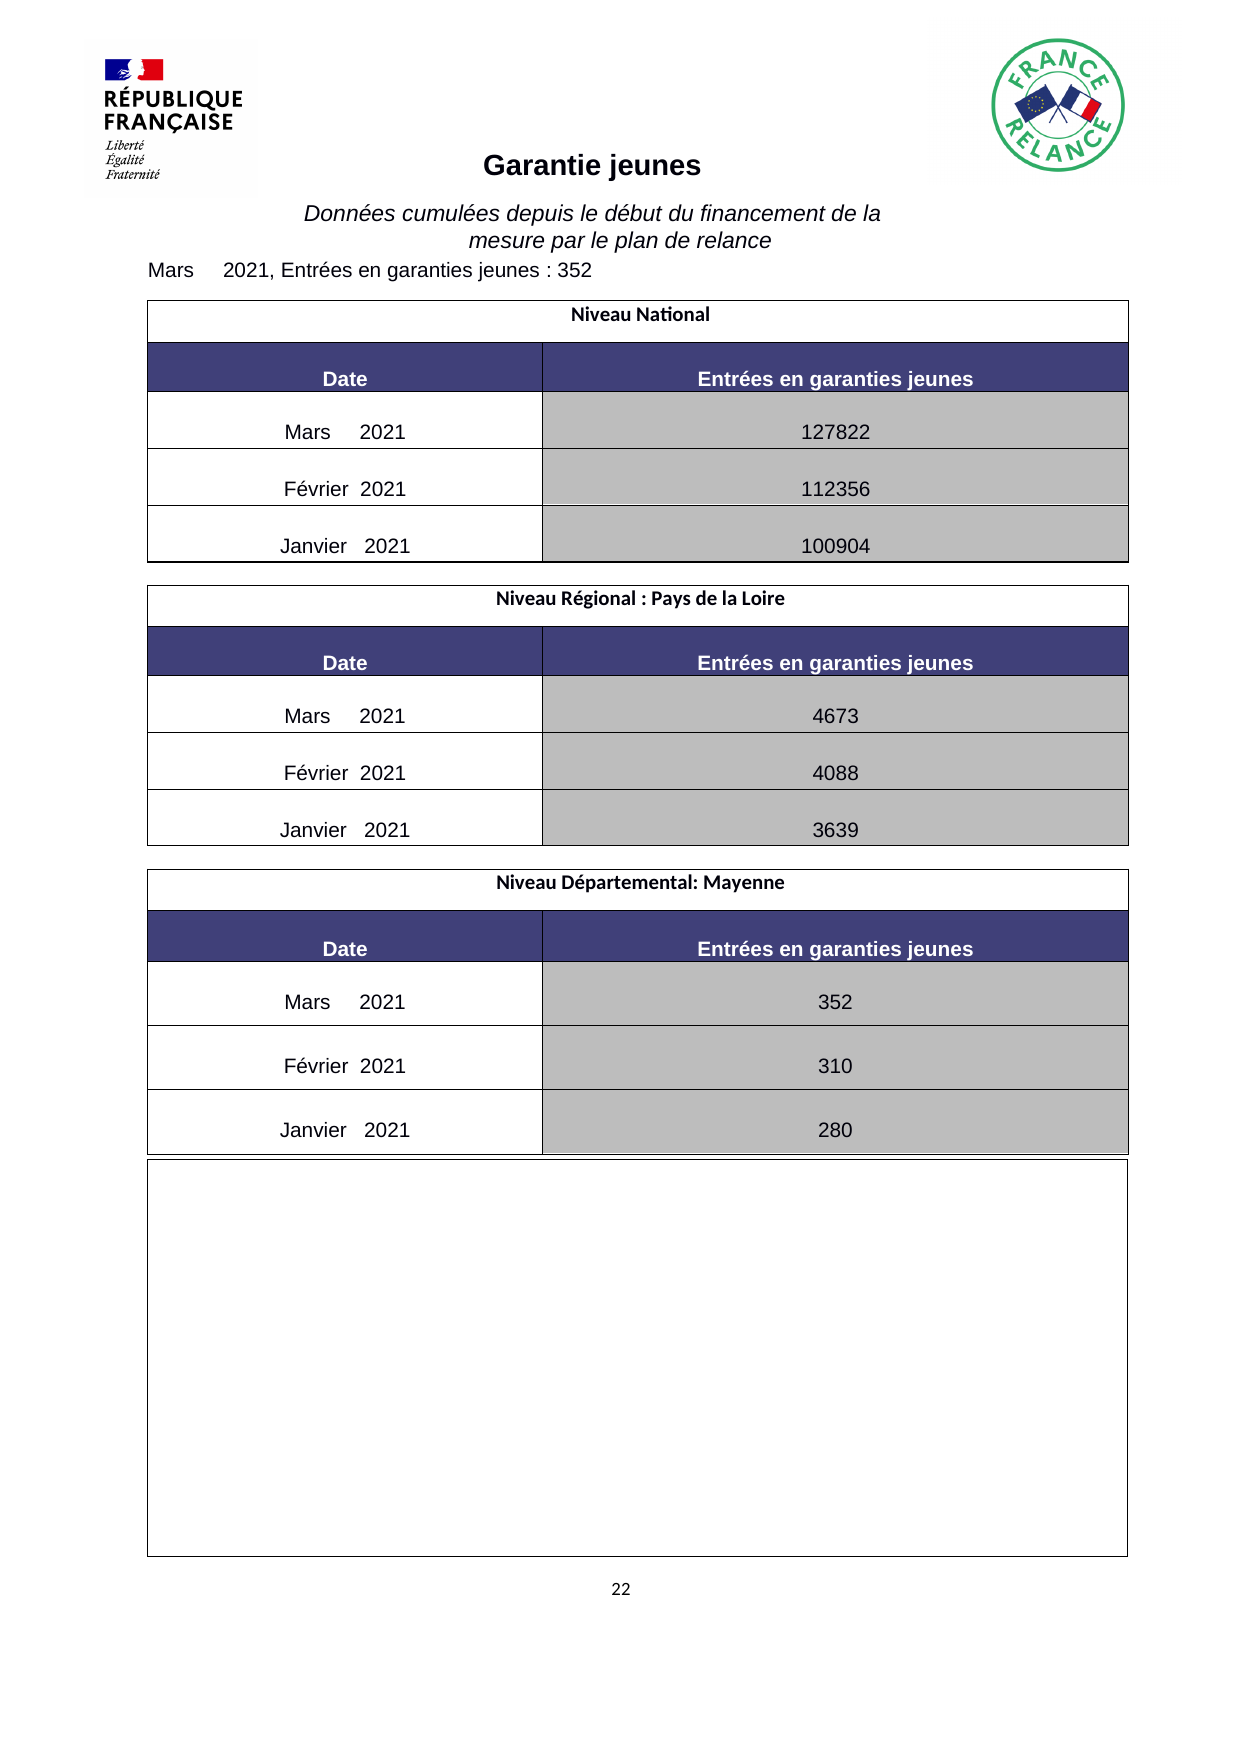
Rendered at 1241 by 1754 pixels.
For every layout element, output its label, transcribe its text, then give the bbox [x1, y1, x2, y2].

table_cell Entrées en garanties jeunes [543, 627, 1128, 675]
table_cell Date [148, 343, 542, 391]
table_cell Mars 2021 [148, 676, 542, 732]
table_cell Mars 2021 [148, 962, 542, 1025]
table_cell Février 2021 [148, 733, 542, 789]
table_cell 280 [543, 1090, 1128, 1153]
text 22 [0, 1577, 1238, 1600]
table_cell Mars 2021 [148, 392, 542, 448]
table_header Niveau National [148, 301, 1128, 342]
table_cell Date [148, 627, 542, 675]
text Garantie jeunes [263, 148, 926, 181]
table_cell Entrées en garanties jeunes [543, 343, 1128, 391]
table_cell Janvier 2021 [148, 506, 542, 561]
table_cell Janvier 2021 [148, 790, 542, 845]
table_cell Janvier 2021 [148, 1090, 542, 1153]
table_cell Février 2021 [148, 1026, 542, 1089]
picture [926, 17, 1189, 185]
table_cell Entrées en garanties jeunes [543, 911, 1128, 961]
table_header Niveau Régional : Pays de la Loire [148, 586, 1128, 626]
table_cell 100904 [543, 506, 1128, 561]
table_cell 127822 [543, 392, 1128, 448]
table_header Niveau Départemental: Mayenne [148, 870, 1128, 910]
table_cell 4673 [543, 676, 1128, 732]
text Mars 2021, Entrées en garanties jeunes : 352 [148, 258, 1093, 282]
table_cell 352 [543, 962, 1128, 1025]
table_cell 310 [543, 1026, 1128, 1089]
picture [84, 39, 263, 200]
text Données cumulées depuis le début du financement de la mesure par le plan de relance [148, 200, 1093, 253]
table_cell 4088 [543, 733, 1128, 789]
table_cell Février 2021 [148, 449, 542, 504]
table_cell 3639 [543, 790, 1128, 845]
table_cell 112356 [543, 449, 1128, 504]
table_cell Date [148, 911, 542, 961]
